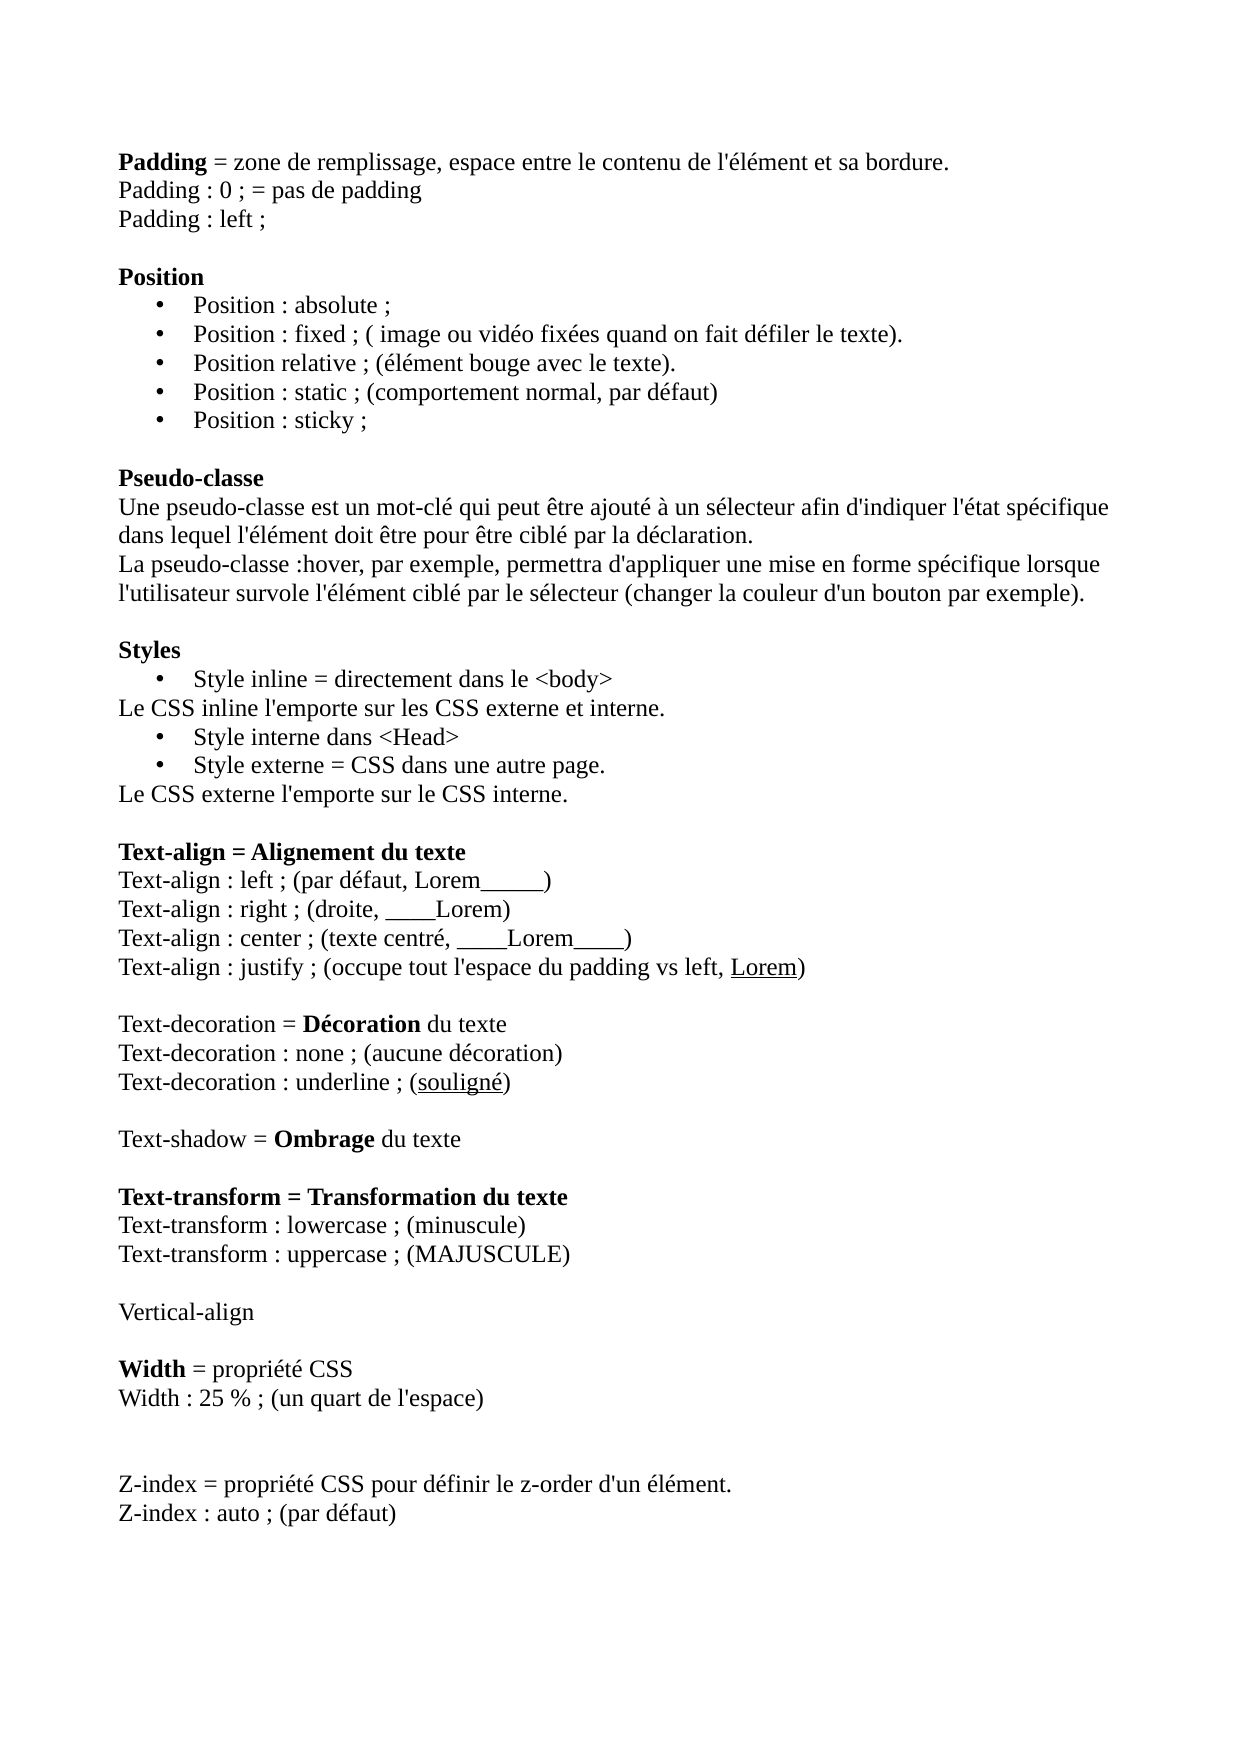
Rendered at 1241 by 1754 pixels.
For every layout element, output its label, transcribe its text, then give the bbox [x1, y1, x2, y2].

text Styles [118, 636, 1122, 664]
text Position [118, 262, 1122, 291]
list Position : absolute ; [156, 291, 1122, 319]
list Position : static ; (comportement normal, par défaut) [156, 377, 1122, 406]
list Style interne dans <Head> [156, 722, 1122, 751]
text Le CSS inline l'emporte sur les CSS externe et interne. [118, 693, 1122, 722]
text Vertical-align [118, 1297, 1122, 1326]
text Padding : left ; [118, 204, 1122, 233]
text Text-shadow = Ombrage du texte [118, 1124, 1122, 1153]
list Style externe = CSS dans une autre page. [156, 751, 1122, 779]
text Text-transform : uppercase ; (MAJUSCULE) [118, 1239, 1122, 1268]
text La pseudo-classe :hover, par exemple, permettra d'appliquer une mise en forme spécifique lorsque l'utilisateur survole l'élément ciblé par le sélecteur (changer la couleur d'un bouton par exemple). [118, 549, 1122, 607]
text Z-index : auto ; (par défaut) [118, 1498, 1122, 1527]
text Text-transform : lowercase ; (minuscule) [118, 1211, 1122, 1239]
text Z-index = propriété CSS pour définir le z-order d'un élément. [118, 1469, 1122, 1498]
text Padding : 0 ; = pas de padding [118, 176, 1122, 204]
text Text-decoration = Décoration du texte [118, 1009, 1122, 1038]
list Position relative ; (élément bouge avec le texte). [156, 348, 1122, 377]
list Position : sticky ; [156, 406, 1122, 434]
text Text-decoration : none ; (aucune décoration) [118, 1038, 1122, 1067]
text Text-align = Alignement du texte [118, 837, 1122, 866]
text Pseudo-classe [118, 463, 1122, 492]
text Width = propriété CSS [118, 1354, 1122, 1383]
text Text-transform = Transformation du texte [118, 1182, 1122, 1211]
text Text-decoration : underline ; (souligné) [118, 1067, 1122, 1096]
text Text-align : right ; (droite, ____Lorem) [118, 894, 1122, 923]
text Une pseudo-classe est un mot-clé qui peut être ajouté à un sélecteur afin d'indiquer l'état spécifique dans lequel l'élément doit être pour être ciblé par la déclaration. [118, 492, 1122, 549]
list Style inline = directement dans le <body> [156, 664, 1122, 693]
text Le CSS externe l'emporte sur le CSS interne. [118, 779, 1122, 808]
text Width : 25 % ; (un quart de l'espace) [118, 1383, 1122, 1412]
text Text-align : left ; (par défaut, Lorem_____) [118, 866, 1122, 894]
text Padding = zone de remplissage, espace entre le contenu de l'élément et sa bordure. [118, 147, 1122, 176]
list Position : fixed ; ( image ou vidéo fixées quand on fait défiler le texte). [156, 319, 1122, 348]
text Text-align : justify ; (occupe tout l'espace du padding vs left, Lorem) [118, 952, 1122, 981]
text Text-align : center ; (texte centré, ____Lorem____) [118, 923, 1122, 952]
